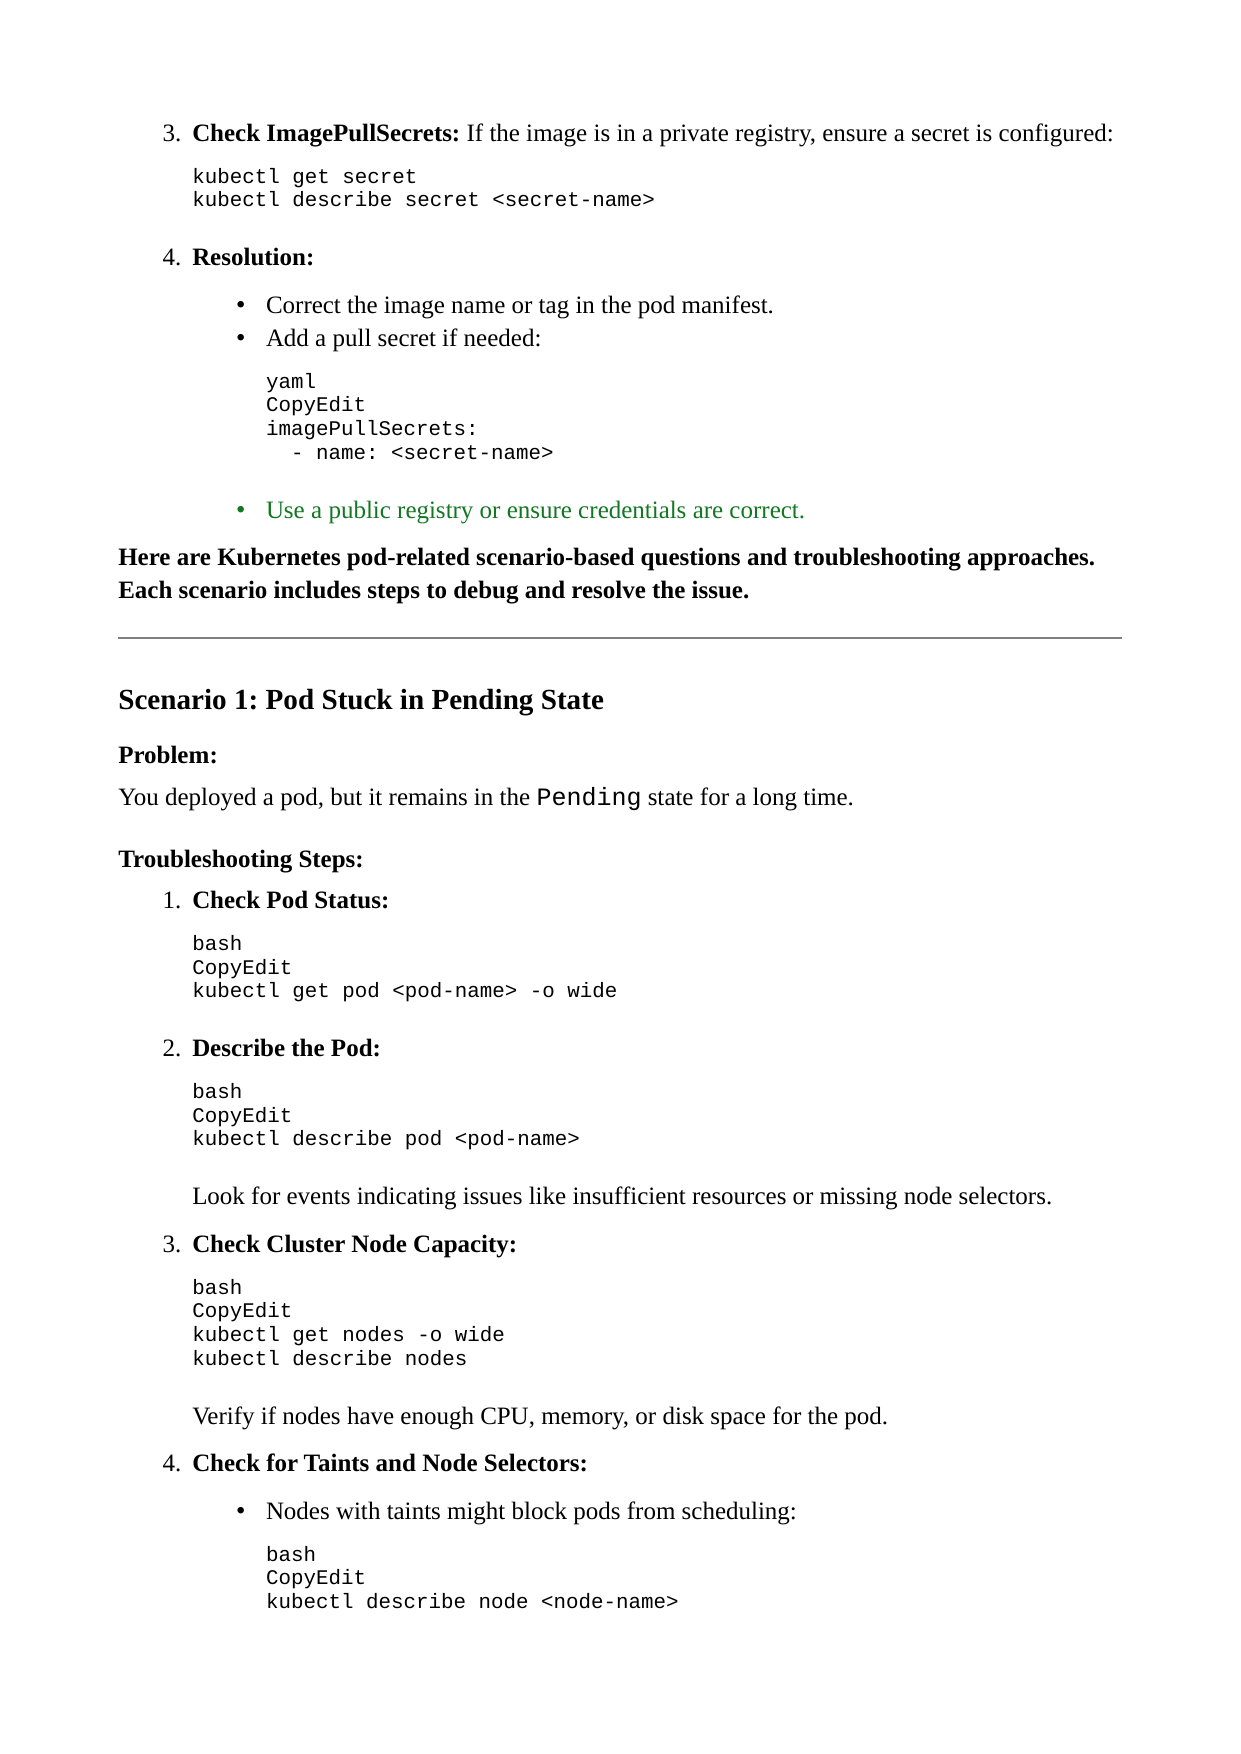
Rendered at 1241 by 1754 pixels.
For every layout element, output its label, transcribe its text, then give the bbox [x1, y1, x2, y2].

list bash [162, 933, 1122, 957]
list imagePullSecrets: [236, 418, 1122, 442]
list Describe the Pod: [162, 1033, 1122, 1062]
list kubectl describe nodes [162, 1348, 1122, 1371]
list CopyEdit [236, 1567, 1122, 1591]
list kubectl get secret [162, 166, 1122, 189]
list Look for events indicating issues like insufficient resources or missing node selectors. [162, 1181, 1122, 1210]
list Check ImagePullSecrets: If the image is in a private registry, ensure a secret is configured: [162, 118, 1122, 147]
list bash [162, 1081, 1122, 1105]
list CopyEdit [162, 957, 1122, 980]
list bash [162, 1277, 1122, 1300]
list Check Pod Status: [162, 885, 1122, 914]
list - name: <secret-name> [236, 442, 1122, 465]
text Here are Kubernetes pod-related scenario-based questions and troubleshooting approaches. Each scenario includes steps to debug and resolve the issue. [118, 542, 1122, 604]
list bash [236, 1543, 1122, 1567]
subtitle Troubleshooting Steps: [118, 844, 1122, 873]
subtitle Problem: [118, 740, 1122, 769]
list Use a public registry or ensure credentials are correct. [236, 495, 1122, 523]
list Verify if nodes have enough CPU, memory, or disk space for the pod. [162, 1401, 1122, 1429]
list Check Cluster Node Capacity: [162, 1229, 1122, 1258]
list yaml [236, 371, 1122, 394]
list CopyEdit [162, 1300, 1122, 1324]
list Check for Taints and Node Selectors: [162, 1448, 1122, 1477]
list kubectl describe pod <pod-name> [162, 1128, 1122, 1152]
list Nodes with taints might block pods from scheduling: [236, 1496, 1122, 1525]
text You deployed a pod, but it remains in the Pending state for a long time. [118, 782, 1122, 812]
list kubectl describe node <node-name> [236, 1591, 1122, 1614]
list Add a pull secret if needed: [236, 323, 1122, 352]
list CopyEdit [236, 394, 1122, 418]
list Resolution: [162, 242, 1122, 271]
list kubectl get pod <pod-name> -o wide [162, 980, 1122, 1004]
list kubectl get nodes -o wide [162, 1324, 1122, 1348]
subtitle Scenario 1: Pod Stuck in Pending State [118, 682, 1122, 715]
list CopyEdit [162, 1105, 1122, 1128]
list Correct the image name or tag in the pod manifest. [236, 290, 1122, 319]
list kubectl describe secret <secret-name> [162, 189, 1122, 213]
